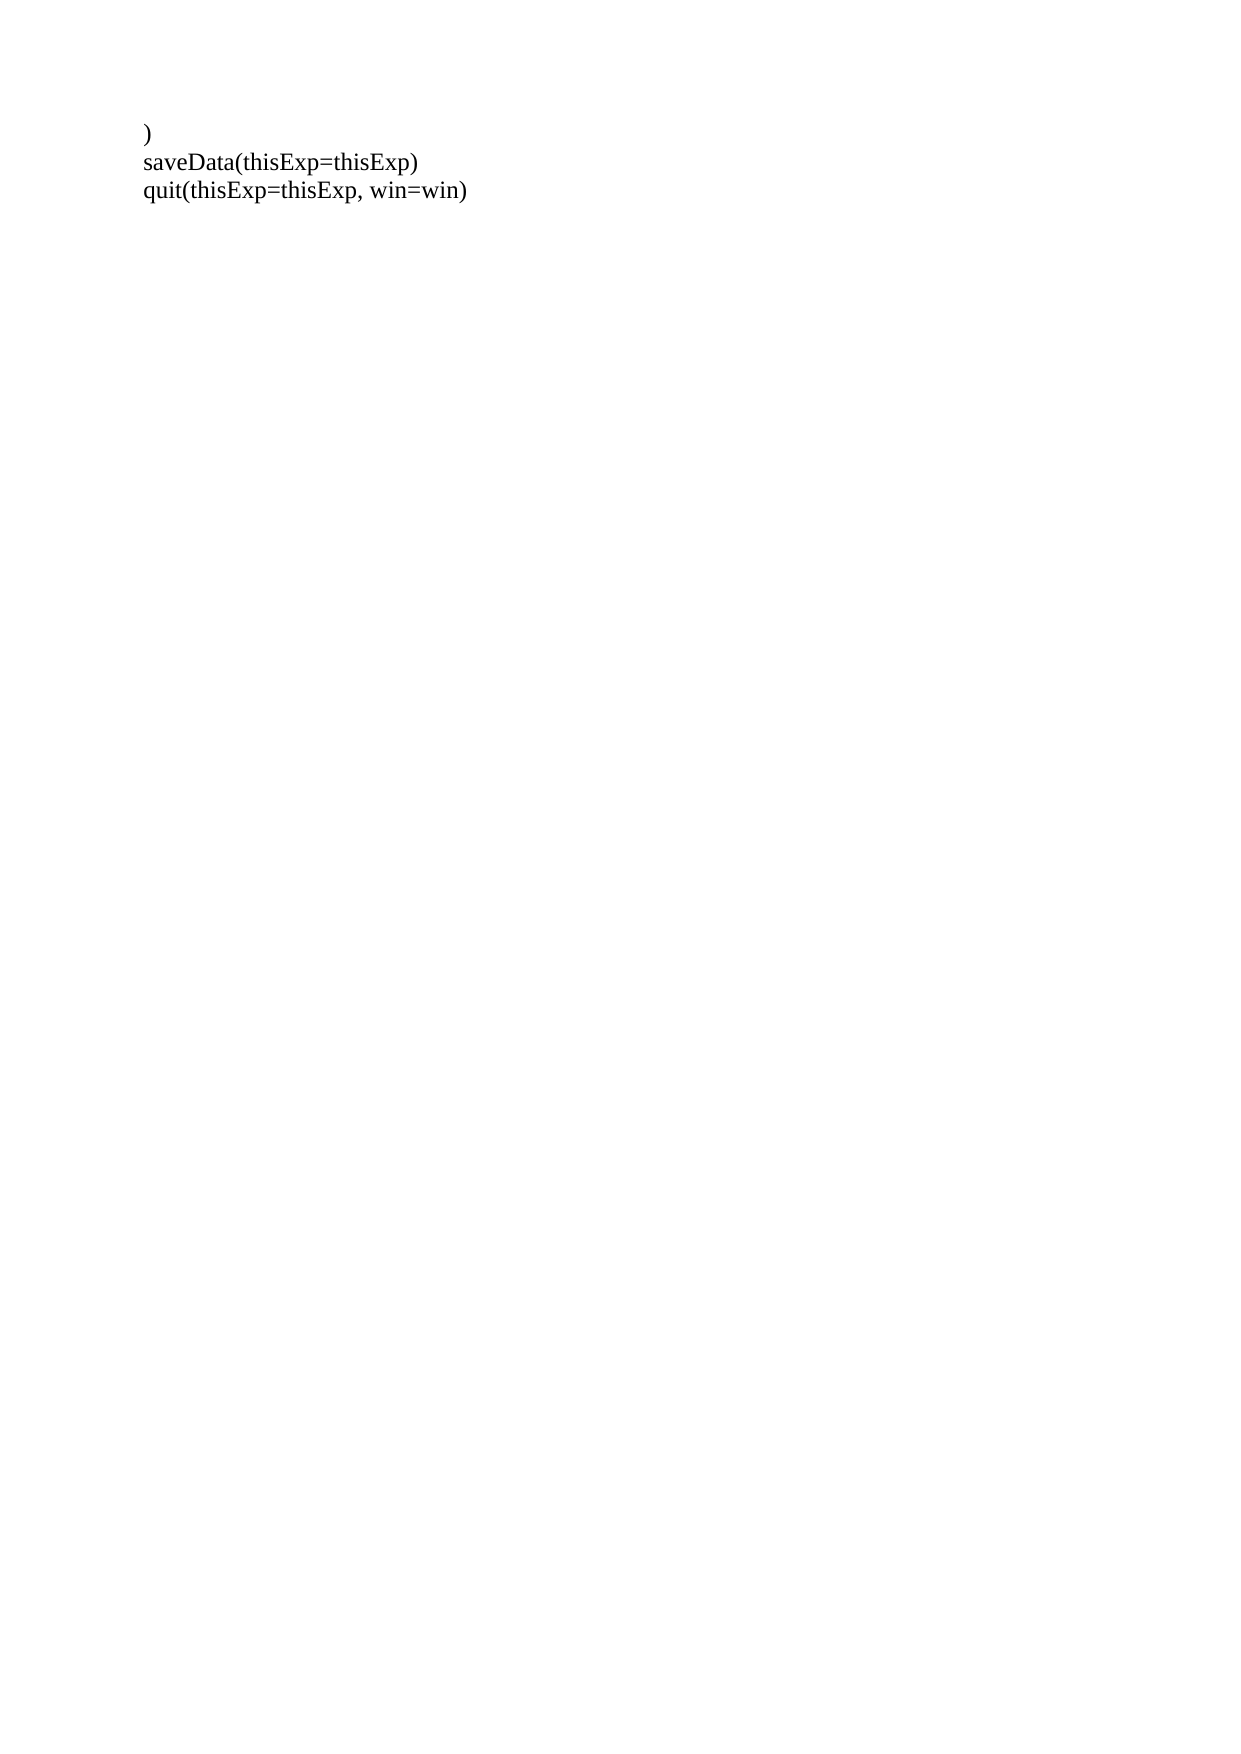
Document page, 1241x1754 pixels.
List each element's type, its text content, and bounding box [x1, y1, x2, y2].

text quit(thisExp=thisExp, win=win) [118, 176, 1122, 204]
text saveData(thisExp=thisExp) [118, 147, 1122, 176]
text ) [118, 118, 1122, 147]
